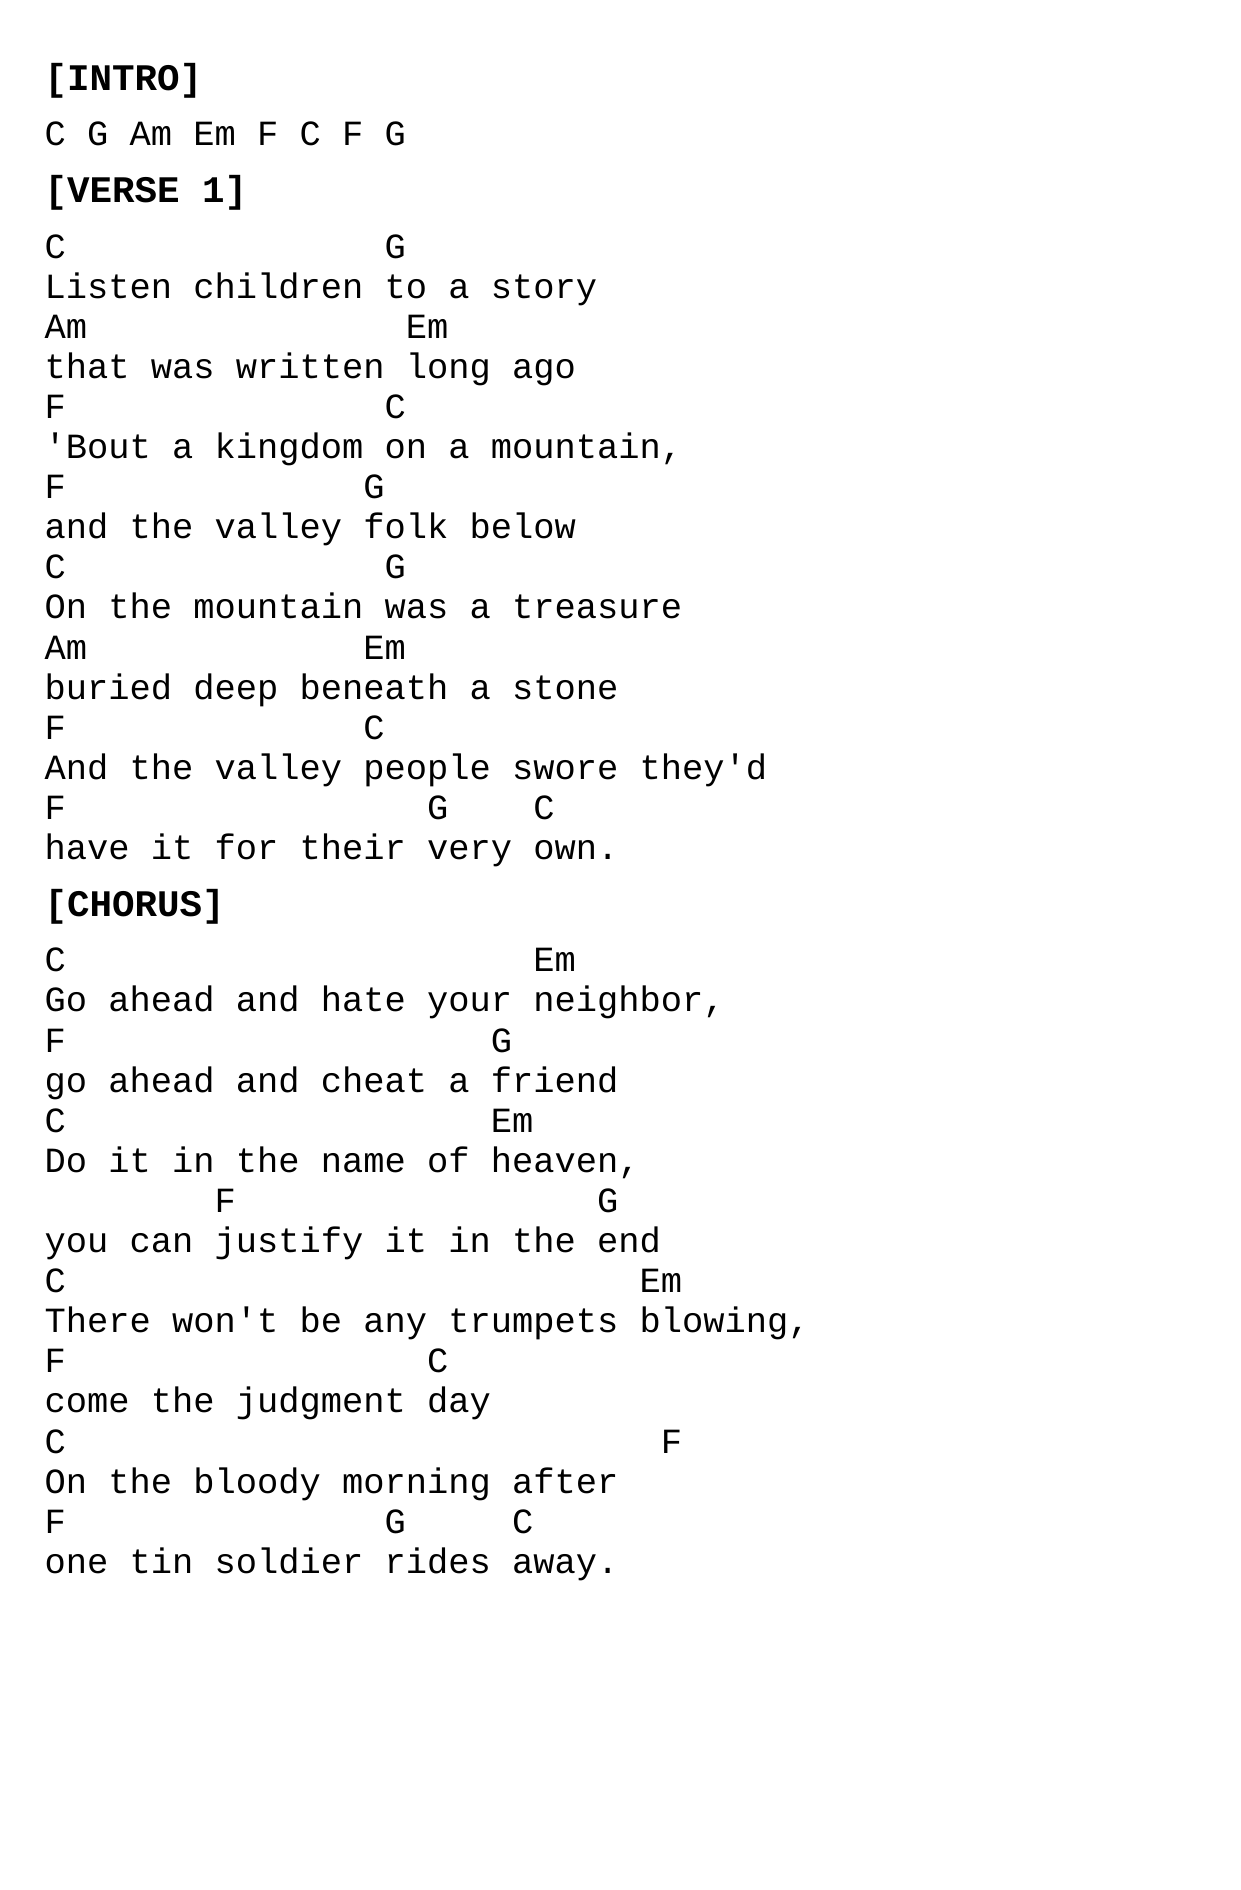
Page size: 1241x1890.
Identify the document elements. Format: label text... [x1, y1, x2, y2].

text C Em [44, 1263, 1063, 1303]
text And the valley people swore they'd [44, 750, 1063, 790]
text F C [44, 389, 1063, 429]
text C G [44, 549, 1063, 589]
text F G [44, 1183, 1063, 1223]
text Do it in the name of heaven, [44, 1143, 1063, 1183]
text On the bloody morning after [44, 1464, 1063, 1504]
text one tin soldier rides away. [44, 1544, 1063, 1584]
text buried deep beneath a stone [44, 670, 1063, 710]
text F G [44, 469, 1063, 509]
text Go ahead and hate your neighbor, [44, 982, 1063, 1022]
text that was written long ago [44, 349, 1063, 389]
text C G Am Em F C F G [44, 116, 1063, 156]
text F G C [44, 790, 1063, 830]
text F C [44, 710, 1063, 750]
text Listen children to a story [44, 269, 1063, 309]
text On the mountain was a treasure [44, 589, 1063, 629]
text C G [44, 228, 1063, 269]
text go ahead and cheat a friend [44, 1063, 1063, 1103]
text F C [44, 1343, 1063, 1383]
text F G [44, 1022, 1063, 1063]
text you can justify it in the end [44, 1223, 1063, 1263]
text have it for their very own. [44, 830, 1063, 870]
text and the valley folk below [44, 509, 1063, 549]
text Am Em [44, 629, 1063, 670]
text 'Bout a kingdom on a mountain, [44, 429, 1063, 469]
text C F [44, 1423, 1063, 1464]
subtitle [CHORUS] [44, 885, 1063, 927]
text F G C [44, 1504, 1063, 1544]
text C Em [44, 1103, 1063, 1143]
text C Em [44, 942, 1063, 982]
subtitle [INTRO] [44, 59, 1063, 102]
text come the judgment day [44, 1383, 1063, 1423]
text Am Em [44, 309, 1063, 349]
subtitle [VERSE 1] [44, 171, 1063, 214]
text There won't be any trumpets blowing, [44, 1303, 1063, 1343]
